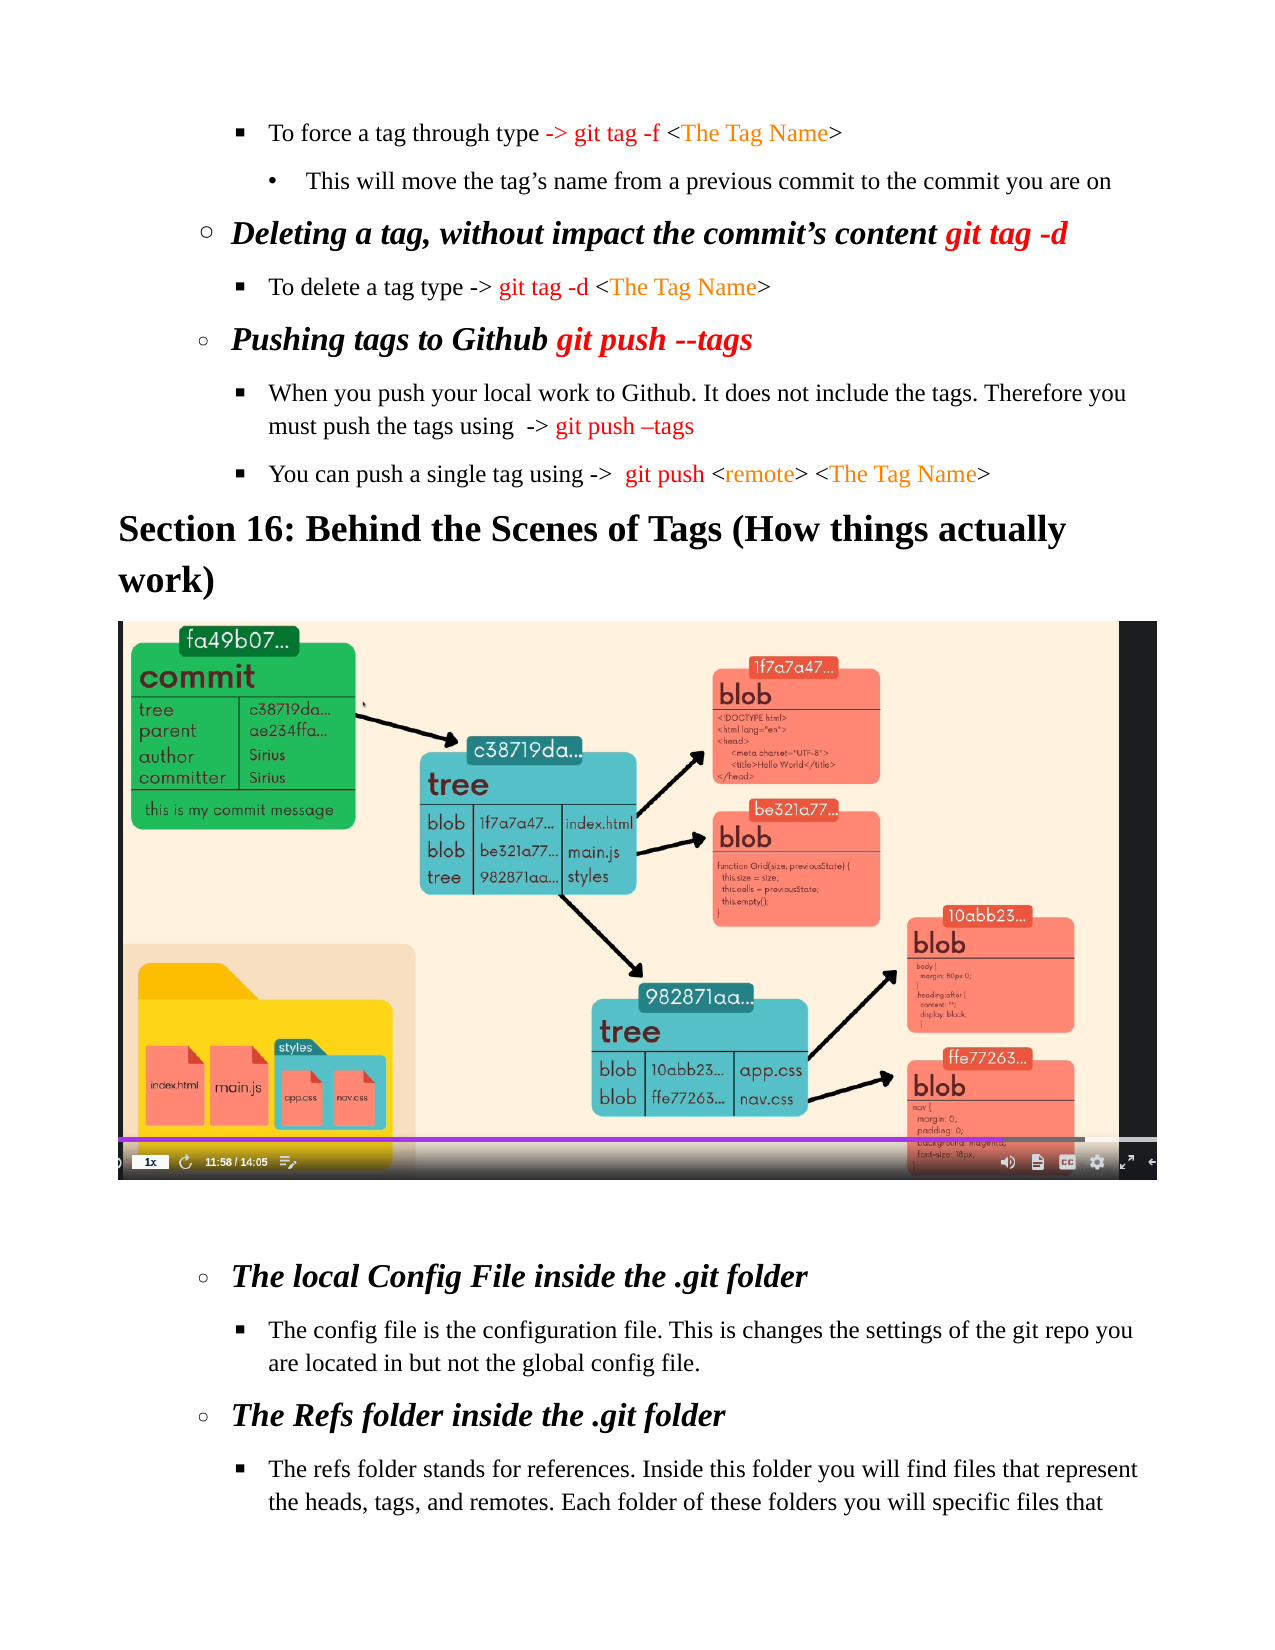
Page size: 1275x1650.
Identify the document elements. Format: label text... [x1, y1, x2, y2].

list The Refs folder inside the .git folder [193, 1396, 1157, 1434]
list You can push a single tag using -> git push <remote> <The Tag Name> [231, 459, 1157, 488]
list Deleting a tag, without impact the commit’s content git tag -d [193, 213, 1157, 252]
list The local Config File inside the .git folder [193, 1256, 1157, 1294]
list The config file is the configuration file. This is changes the settings of the git repo you are located in but not the global config file. [231, 1315, 1157, 1377]
list The refs folder stands for references. Inside this folder you will find files that represent the heads, tags, and remotes. Each folder of these folders you will specific files that [231, 1454, 1157, 1516]
list This will move the tag’s name from a previous commit to the commit you are on [268, 166, 1157, 194]
list When you push your local work to Github. It does not include the tags. Therefore you must push the tags using -> git push –tags [231, 378, 1157, 440]
list To force a tag through type -> git tag -f <The Tag Name> [231, 118, 1157, 147]
text Section 16: Behind the Scenes of Tags (How things actually work) [118, 506, 1157, 600]
picture [118, 621, 1157, 1186]
list To delete a tag type -> git tag -d <The Tag Name> [231, 272, 1157, 301]
list Pushing tags to Github git push --tags [193, 319, 1157, 358]
